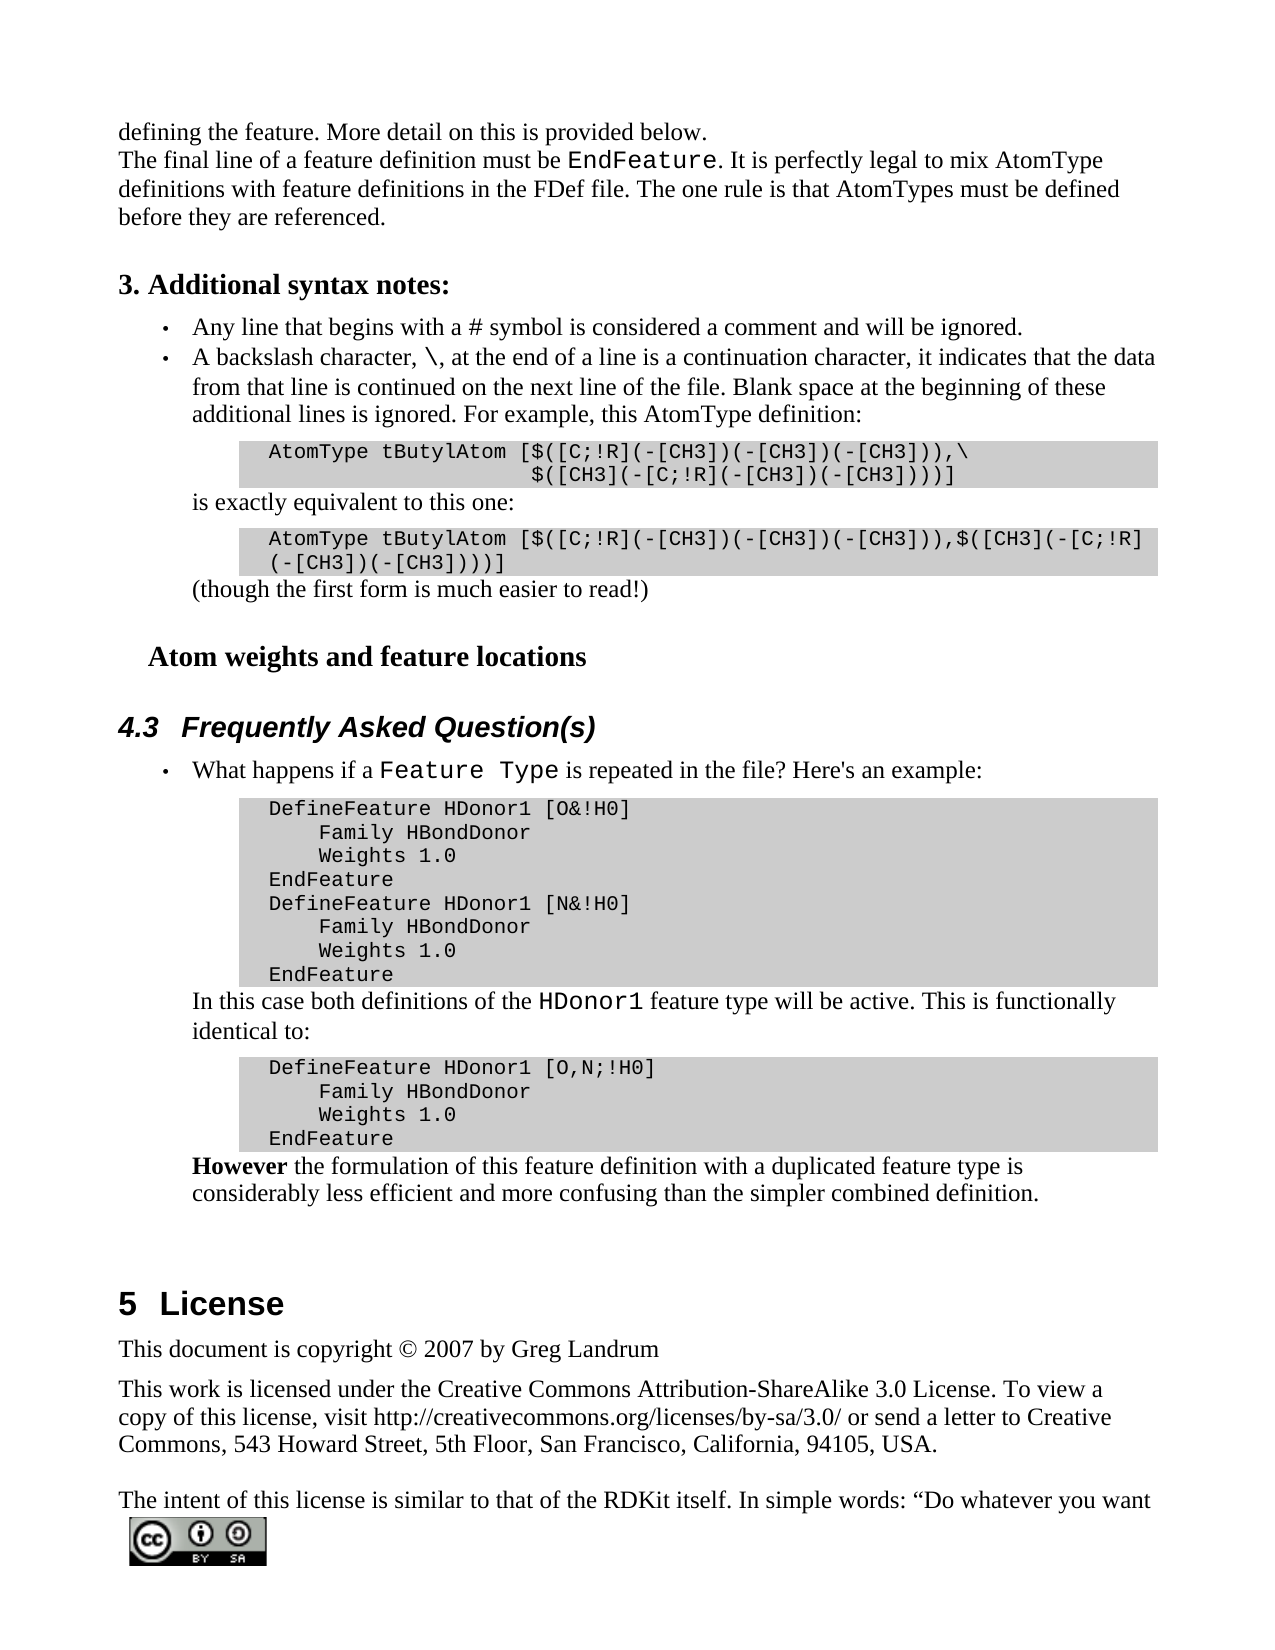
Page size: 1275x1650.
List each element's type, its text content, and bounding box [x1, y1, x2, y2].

subtitle License [118, 1285, 1157, 1322]
subtitle Frequently Asked Question(s) [118, 711, 1157, 743]
list DefineFeature HDonor1 [N&!H0] [239, 893, 1158, 916]
list A backslash character, \, at the end of a line is a continuation character, it indicates that the data from that line is continued on the next line of the file. Blank space at the beginning of these additional lines is ignored. For example, this AtomType definition: [162, 343, 1157, 428]
subtitle Additional syntax notes: [118, 268, 1157, 301]
list Weights 1.0 [239, 845, 1158, 869]
list is exactly equivalent to this one: [162, 488, 1157, 516]
list Any line that begins with a # symbol is considered a comment and will be ignored. [162, 313, 1157, 343]
text The intent of this license is similar to that of the RDKit itself. In simple words: “Do whatever you want [118, 1486, 1157, 1514]
list Family HBondDonor [239, 916, 1158, 940]
list DefineFeature HDonor1 [O,N;!H0] [239, 1057, 1158, 1081]
list What happens if a Feature Type is repeated in the file? Here's an example: [162, 756, 1157, 786]
list In this case both definitions of the HDonor1 feature type will be active. This is functionally identical to: [162, 987, 1157, 1045]
list Family HBondDonor [239, 1081, 1158, 1104]
subtitle Atom weights and feature locations [118, 641, 1157, 673]
list EndFeature [239, 1128, 1158, 1152]
list AtomType tButylAtom [$([C;!R](-[CH3])(-[CH3])(-[CH3])),$([CH3](-[C;!R](-[CH3])(-[CH3])))] [239, 528, 1158, 576]
list Family HBondDonor [239, 822, 1158, 845]
text This document is copyright © 2007 by Greg Landrum [118, 1335, 1157, 1363]
list DefineFeature HDonor1 [O&!H0] [239, 798, 1158, 822]
text defining the feature. More detail on this is provided below. The final line of a feature definition must be EndFeature. It is perfectly legal to mix AtomType definitions with feature definitions in the FDef file. The one rule is that AtomTypes must be defined before they are referenced. [118, 118, 1157, 231]
picture [129, 1517, 267, 1566]
list Weights 1.0 [239, 940, 1158, 963]
text This work is licensed under the Creative Commons Attribution-ShareAlike 3.0 License. To view a copy of this license, visit http://creativecommons.org/licenses/by-sa/3.0/ or send a letter to Creative Commons, 543 Howard Street, 5th Floor, San Francisco, California, 94105, USA. [118, 1375, 1157, 1458]
list Weights 1.0 [239, 1104, 1158, 1128]
list EndFeature [239, 963, 1158, 987]
list However the formulation of this feature definition with a duplicated feature type is considerably less efficient and more confusing than the simpler combined definition. [162, 1152, 1157, 1207]
list (though the first form is much easier to read!) [162, 576, 1157, 603]
list EndFeature [239, 869, 1158, 893]
list AtomType tButylAtom [$([C;!R](-[CH3])(-[CH3])(-[CH3])),\ [239, 441, 1158, 464]
list $([CH3](-[C;!R](-[CH3])(-[CH3])))] [239, 464, 1158, 488]
